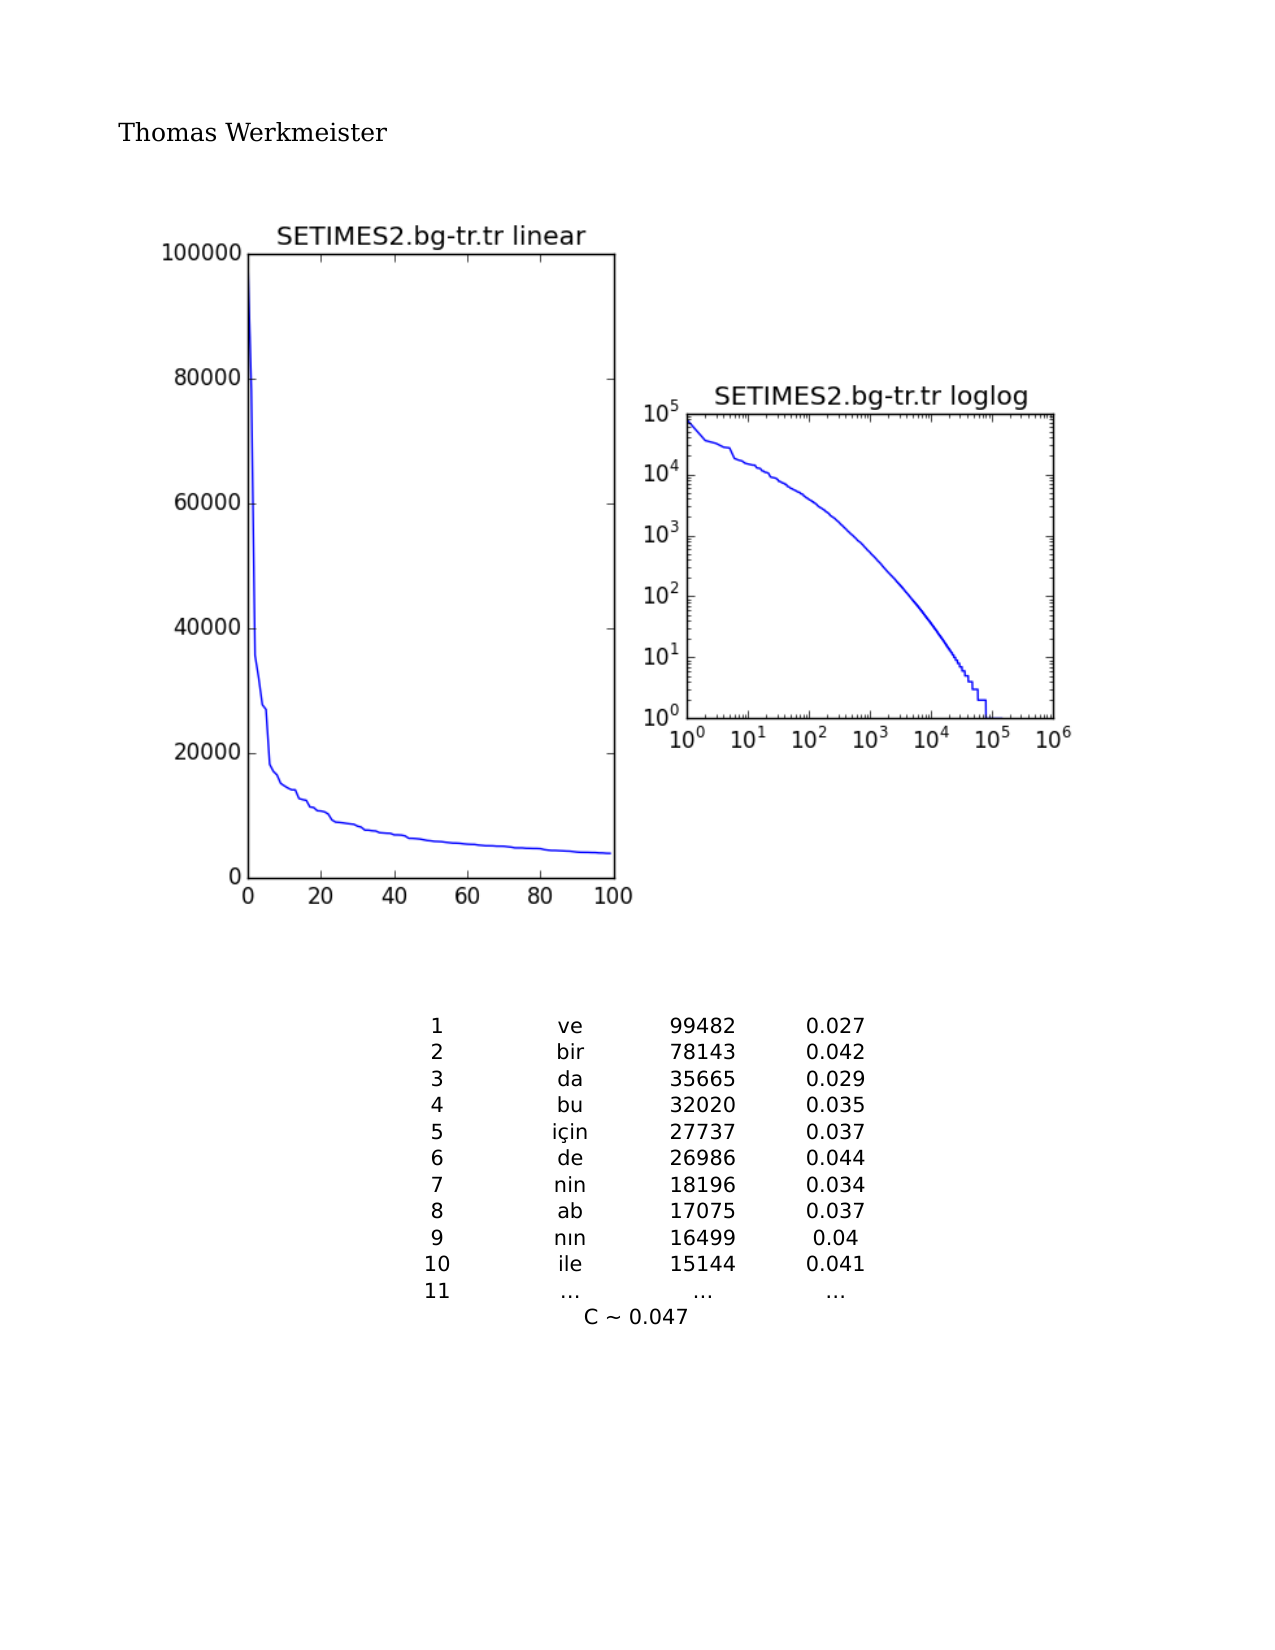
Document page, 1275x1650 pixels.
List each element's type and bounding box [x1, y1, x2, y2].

picture [118, 176, 1157, 956]
